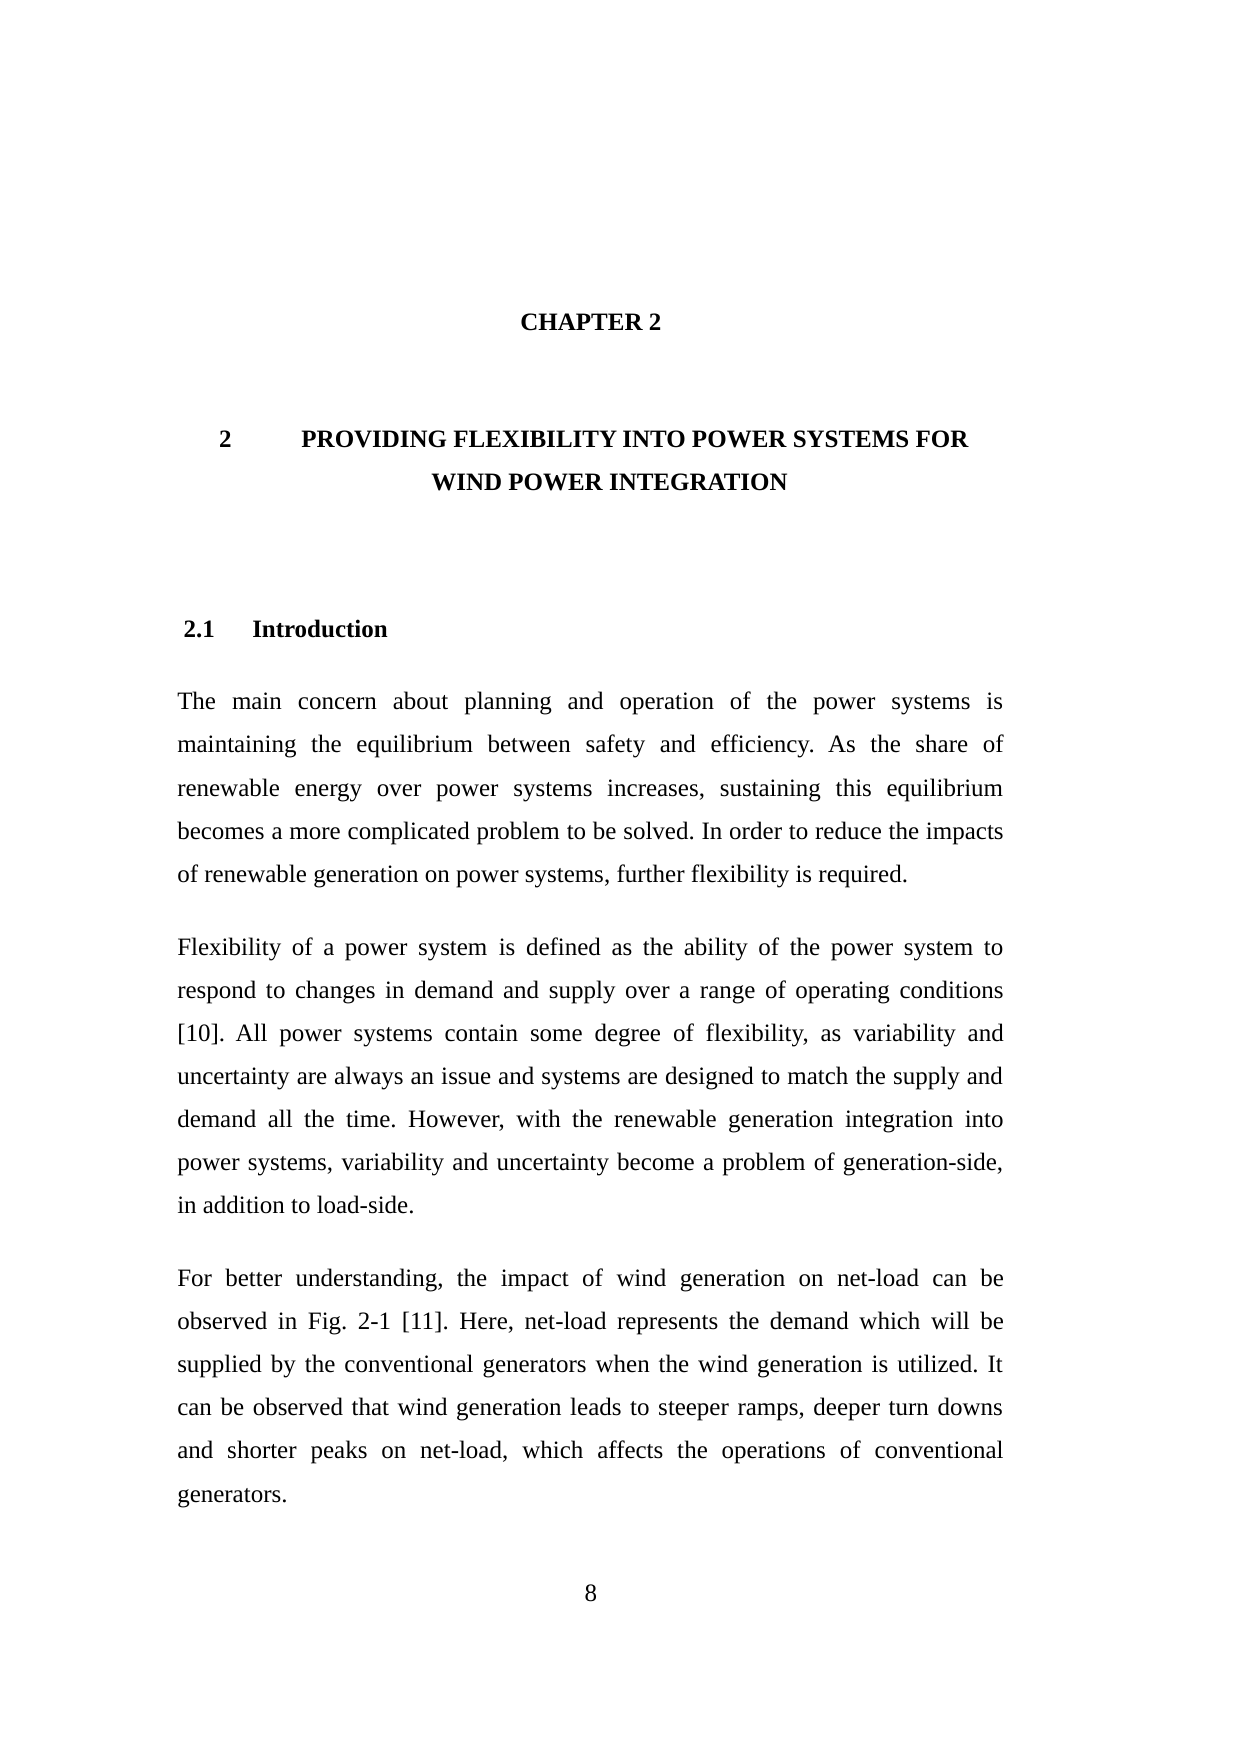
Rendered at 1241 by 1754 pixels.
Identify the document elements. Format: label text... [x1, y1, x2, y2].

subtitle PROVIDING FLEXIBILITY INTO POWER SYSTEMS FOR WIND POWER INTEGRATION [177, 424, 1004, 496]
subtitle Introduction [177, 614, 1004, 642]
text For better understanding, the impact of wind generation on net-load can be observed in Fig. 2-1 [11]⁠. Here, net-load represents the demand which will be supplied by the conventional generators when the wind generation is utilized. It can be observed that wind generation leads to steeper ramps, deeper turn downs and shorter peaks on net-load, which affects the operations of conventional generators. [177, 1263, 1004, 1507]
text The main concern about planning and operation of the power systems is maintaining the equilibrium between safety and efficiency. As the share of renewable energy over power systems increases, sustaining this equilibrium becomes a more complicated problem to be solved. In order to reduce the impacts of renewable generation on power systems, further flexibility is required. [177, 686, 1004, 888]
text Flexibility of a power system is defined as the ability of the power system to respond to changes in demand and supply over a range of operating conditions [10]⁠. All power systems contain some degree of flexibility, as variability and uncertainty are always an issue and systems are designed to match the supply and demand all the time. However, with the renewable generation integration into power systems, variability and uncertainty become a problem of generation-side, in addition to load-side. [177, 932, 1004, 1219]
subtitle CHAPTER 2 [177, 307, 1004, 336]
